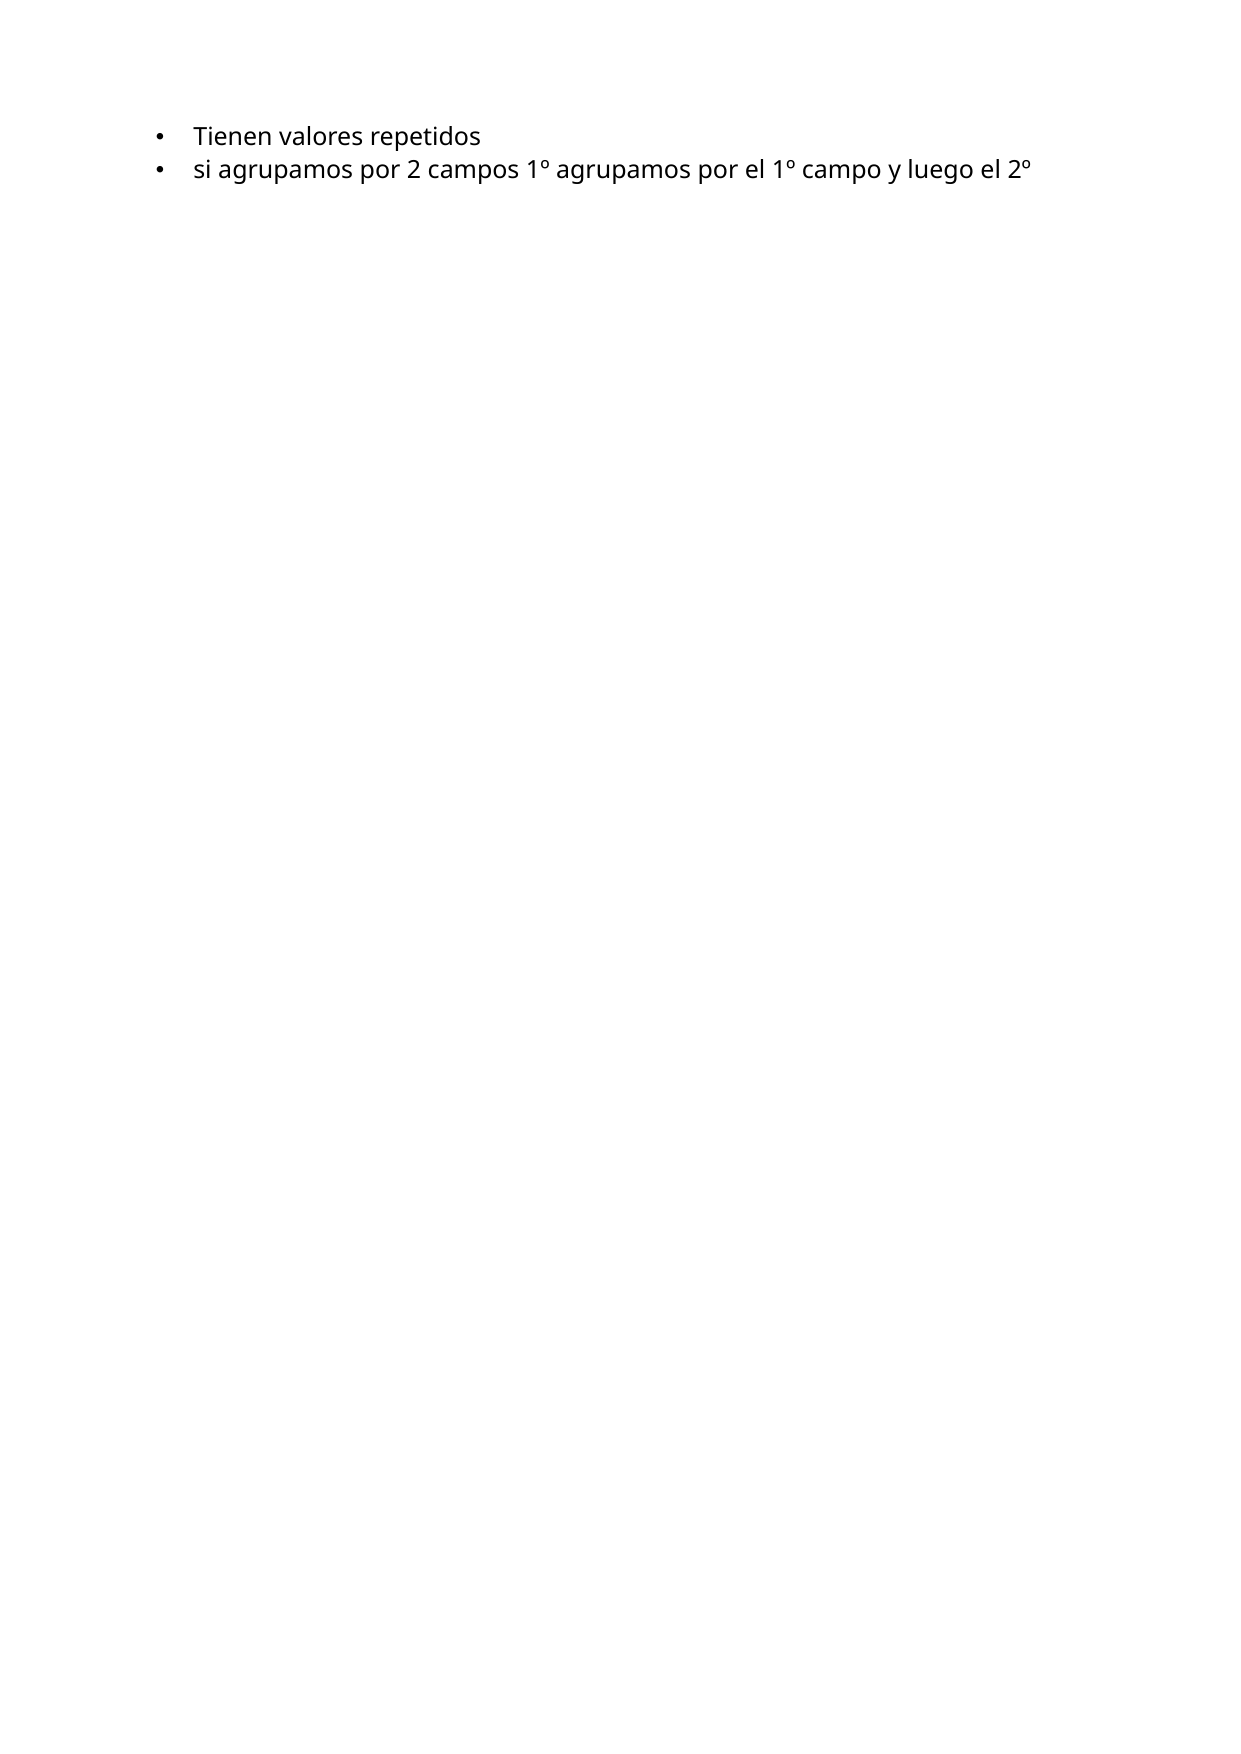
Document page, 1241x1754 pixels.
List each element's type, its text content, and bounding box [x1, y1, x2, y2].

list si agrupamos por 2 campos 1º agrupamos por el 1º campo y luego el 2º [156, 152, 1122, 186]
list Tienen valores repetidos [156, 118, 1122, 152]
